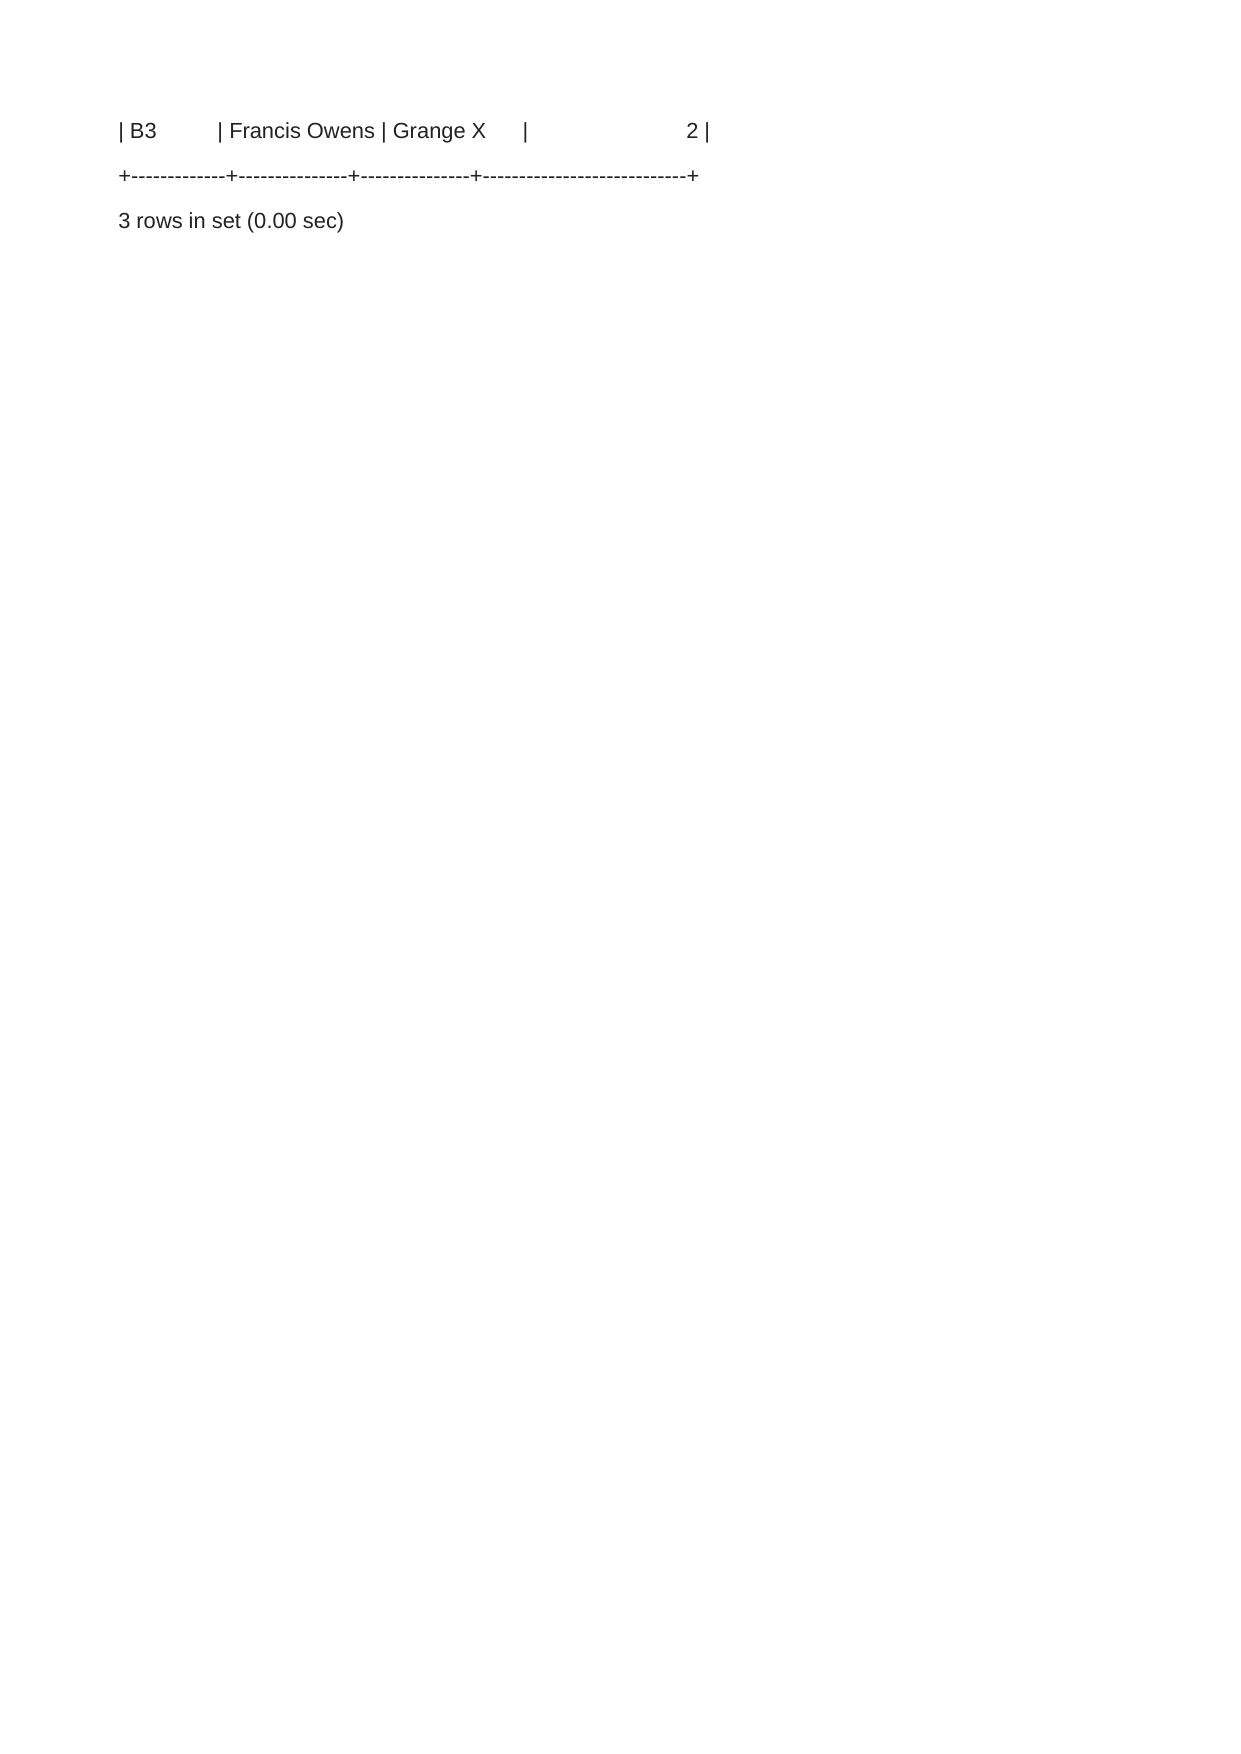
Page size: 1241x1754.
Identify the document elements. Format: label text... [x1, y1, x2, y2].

text +-------------+---------------+---------------+----------------------------+ [118, 163, 1122, 188]
text 3 rows in set (0.00 sec) [118, 208, 1122, 233]
text | B3 | Francis Owens | Grange X | 2 | [118, 118, 1122, 143]
